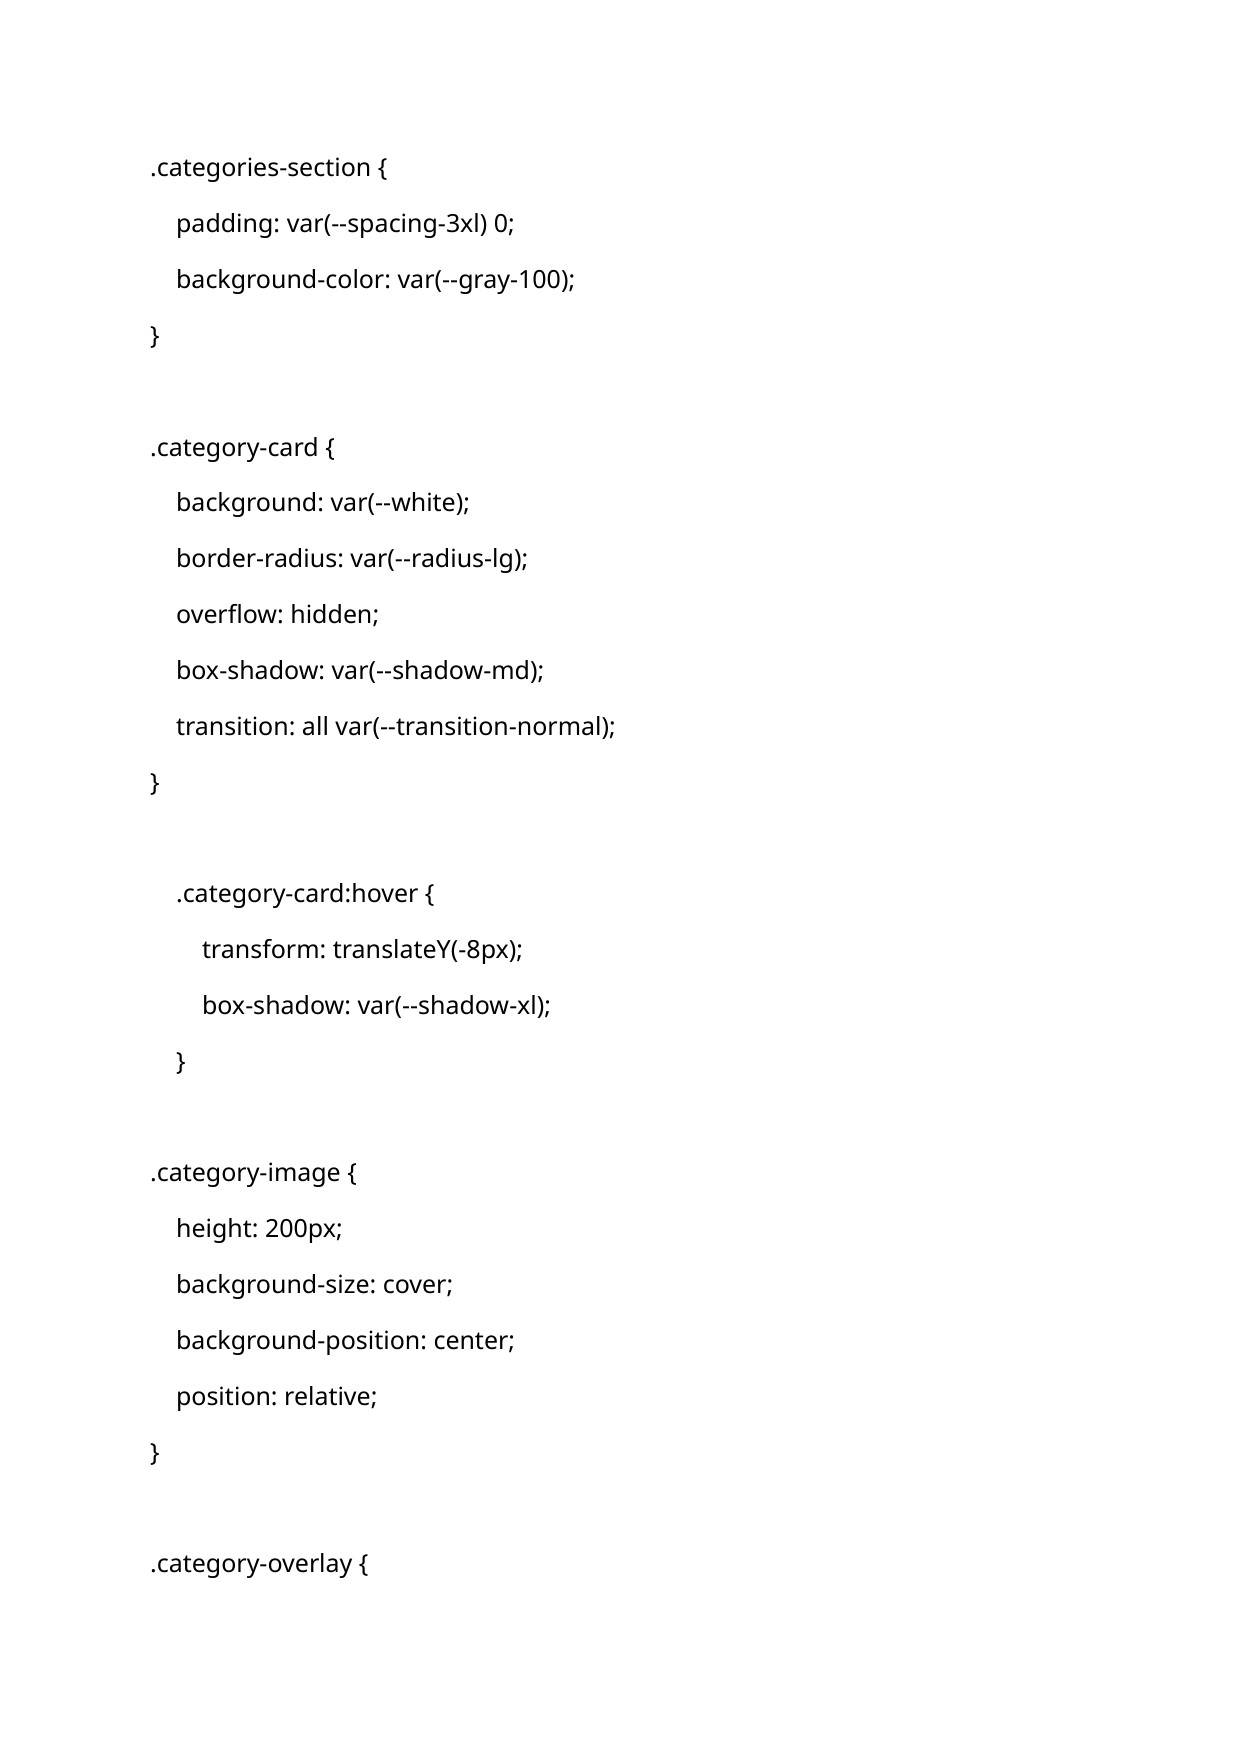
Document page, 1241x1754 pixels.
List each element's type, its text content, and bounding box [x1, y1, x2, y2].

text } [150, 317, 1090, 352]
text overflow: hidden; [150, 597, 1090, 631]
text .category-image { [150, 1155, 1090, 1189]
text .categories-section { [150, 150, 1090, 184]
text height: 200px; [150, 1211, 1090, 1245]
text } [150, 1434, 1090, 1468]
text transition: all var(--transition-normal); [150, 708, 1090, 742]
text .category-card:hover { [150, 876, 1090, 910]
text .category-overlay { [150, 1546, 1090, 1580]
text background-position: center; [150, 1322, 1090, 1357]
text box-shadow: var(--shadow-md); [150, 652, 1090, 687]
text border-radius: var(--radius-lg); [150, 541, 1090, 575]
text .category-card { [150, 429, 1090, 463]
text background-size: cover; [150, 1267, 1090, 1301]
text padding: var(--spacing-3xl) 0; [150, 206, 1090, 240]
text box-shadow: var(--shadow-xl); [150, 987, 1090, 1022]
text background-color: var(--gray-100); [150, 262, 1090, 296]
text } [150, 764, 1090, 798]
text background: var(--white); [150, 485, 1090, 519]
text transform: translateY(-8px); [150, 932, 1090, 966]
text } [150, 1043, 1090, 1077]
text position: relative; [150, 1378, 1090, 1412]
